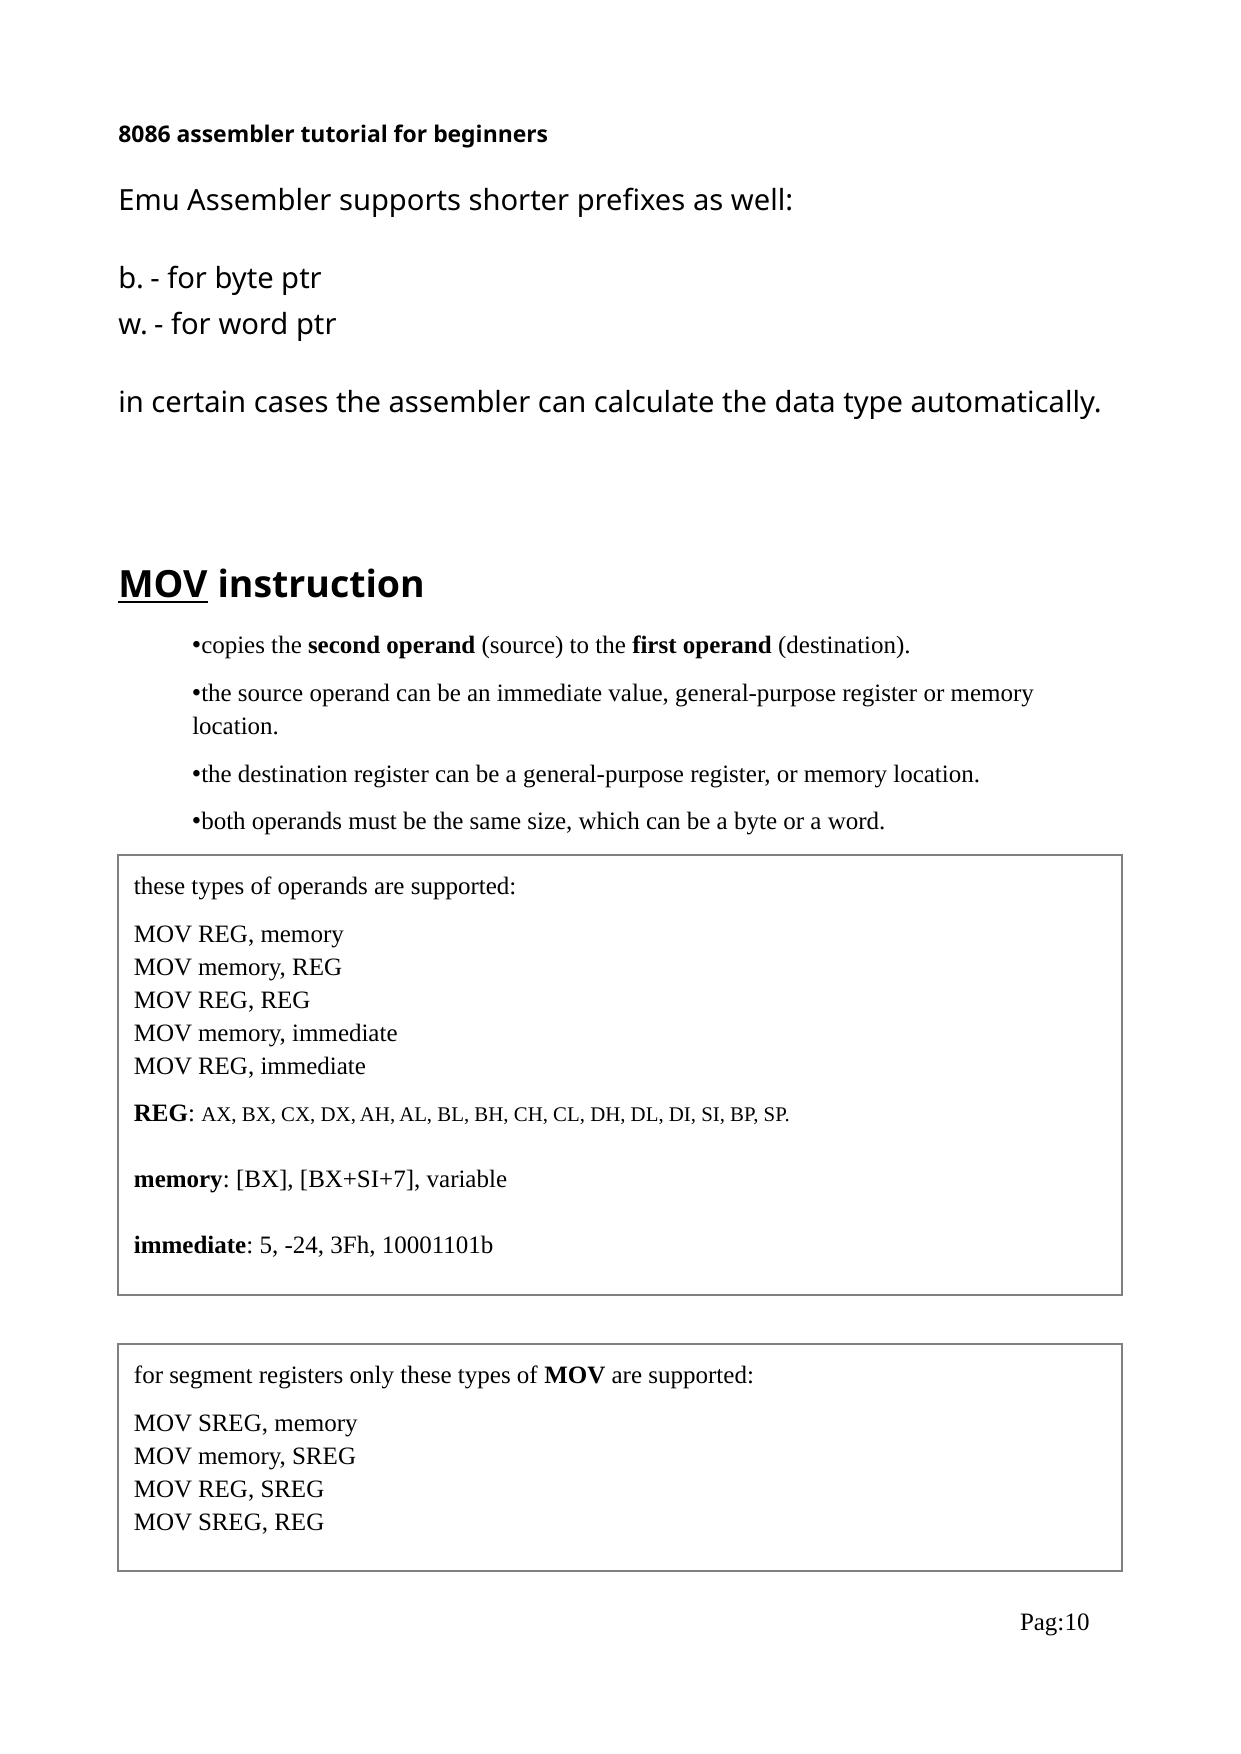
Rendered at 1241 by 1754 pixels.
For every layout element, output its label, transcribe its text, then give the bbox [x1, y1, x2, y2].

text Emu Assembler supports shorter prefixes as well: b. - for byte ptr w. - for word ptr in certain cases the assembler can calculate the data type automatically. [118, 179, 1122, 454]
list both operands must be the same size, which can be a byte or a word. [118, 806, 1122, 835]
list the destination register can be a general-purpose register, or memory location. [118, 759, 1122, 787]
list the source operand can be an immediate value, general-purpose register or memory location. [118, 678, 1122, 740]
list copies the second operand (source) to the first operand (destination). [118, 631, 1122, 659]
table_header for segment registers only these types of MOV are supported: MOV SREG, memory MOV memory, SREG MOV REG, SREG MOV SREG, REG [119, 1345, 1121, 1570]
table_header these types of operands are supported: MOV REG, memory MOV memory, REG MOV REG, REG MOV memory, immediate MOV REG, immediate REG: AX, BX, CX, DX, AH, AL, BL, BH, CH, CL, DH, DL, DI, SI, BP, SP. memory: [BX], [BX+SI+7], variable immediate: 5, -24, 3Fh, 10001101b [119, 856, 1121, 1294]
text MOV instruction [118, 521, 1122, 608]
